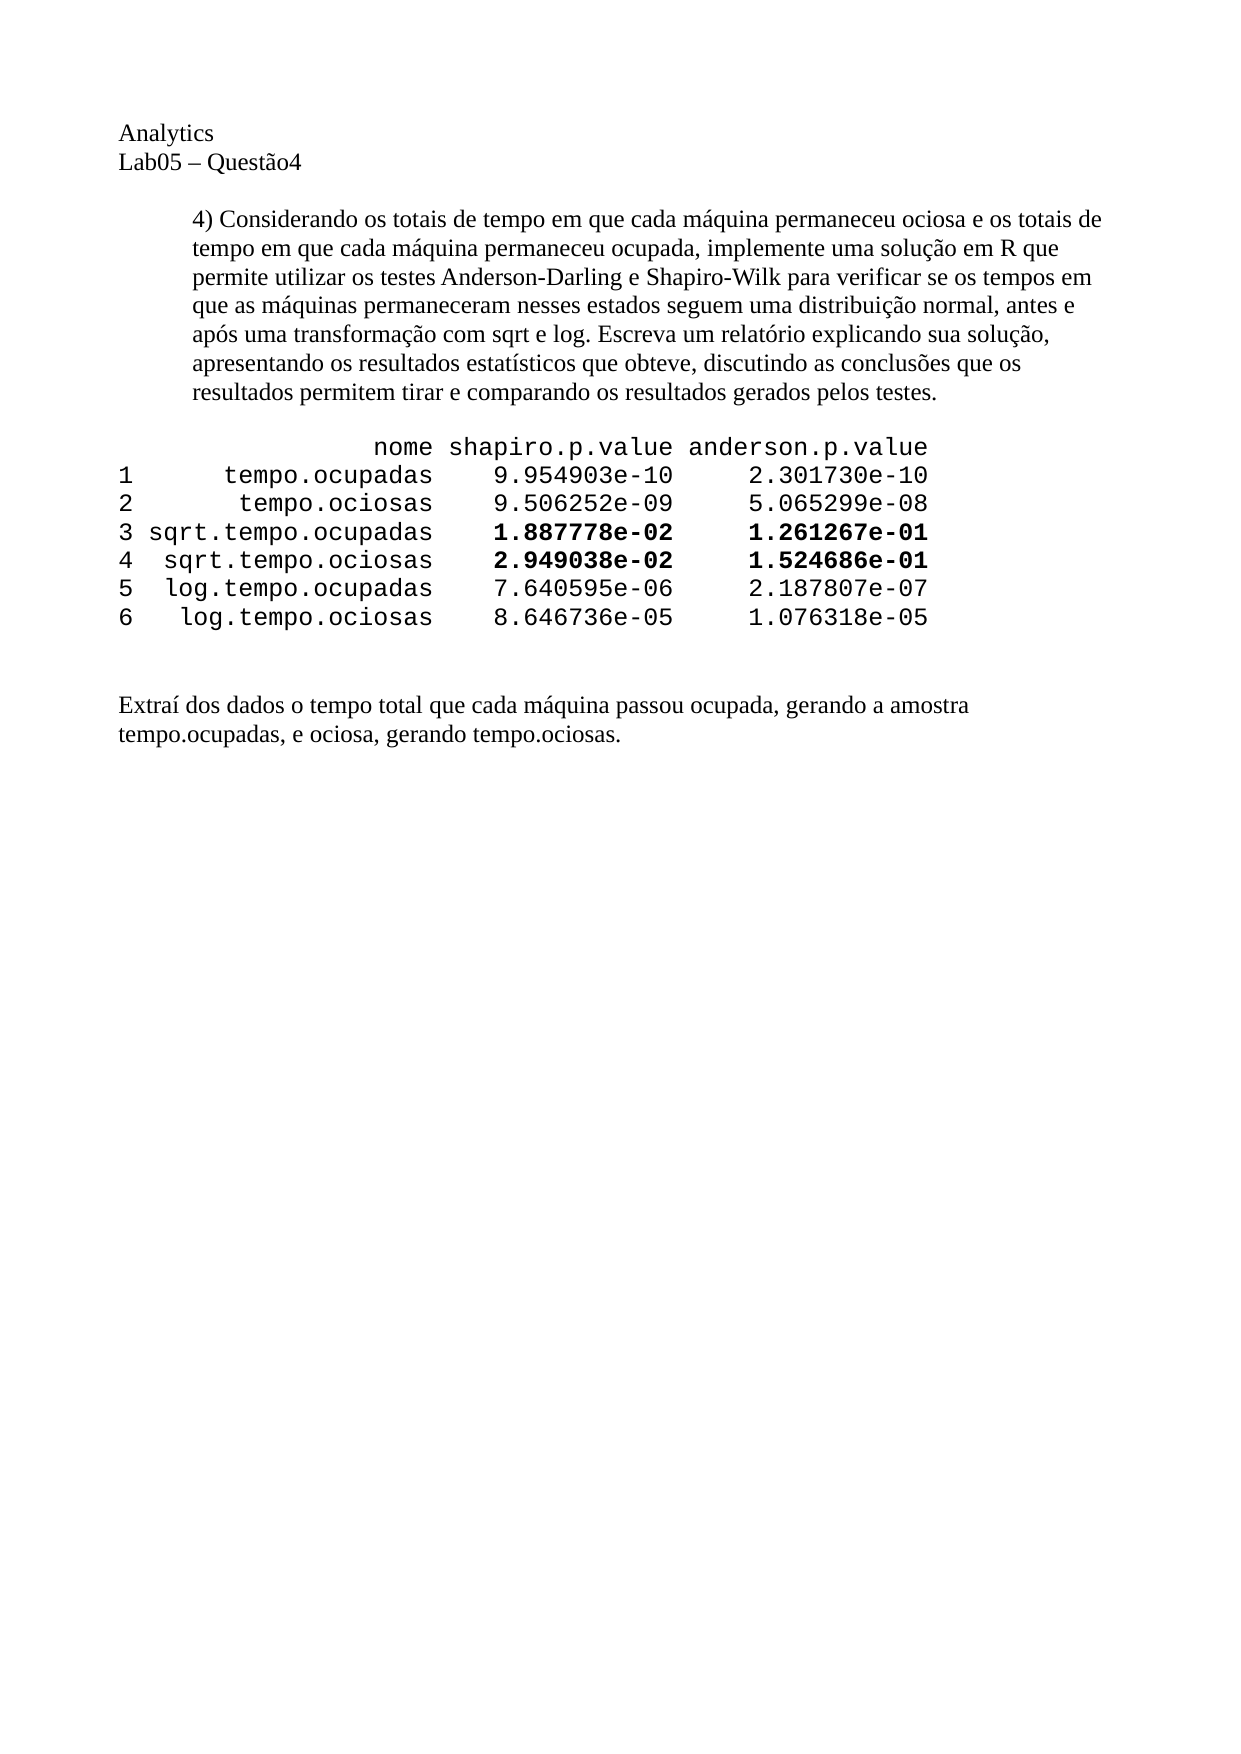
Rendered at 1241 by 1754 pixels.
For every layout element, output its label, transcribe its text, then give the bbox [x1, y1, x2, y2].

text Lab05 – Questão4 [118, 147, 1122, 176]
text Analytics [118, 118, 1122, 147]
text Extraí dos dados o tempo total que cada máquina passou ocupada, gerando a amostra tempo.ocupadas, e ociosa, gerando tempo.ociosas. [118, 690, 1122, 748]
text 3 sqrt.tempo.ocupadas 1.887778e-02 1.261267e-01 [118, 519, 1122, 548]
text 4) Considerando os totais de tempo em que cada máquina permaneceu ociosa e os totais de tempo em que cada máquina permaneceu ocupada, implemente uma solução em R que permite utilizar os testes Anderson-Darling e Shapiro-Wilk para verificar se os tempos em que as máquinas permaneceram nesses estados seguem uma distribuição normal, antes e após uma transformação com sqrt e log. Escreva um relatório explicando sua solução, apresentando os resultados estatísticos que obteve, discutindo as conclusões que os resultados permitem tirar e comparando os resultados gerados pelos testes. [192, 204, 1122, 406]
text 2 tempo.ociosas 9.506252e-09 5.065299e-08 [118, 491, 1122, 519]
text 1 tempo.ocupadas 9.954903e-10 2.301730e-10 [118, 463, 1122, 491]
text 4 sqrt.tempo.ociosas 2.949038e-02 1.524686e-01 [118, 548, 1122, 576]
text 5 log.tempo.ocupadas 7.640595e-06 2.187807e-07 [118, 576, 1122, 604]
text nome shapiro.p.value anderson.p.value [118, 434, 1122, 463]
text 6 log.tempo.ociosas 8.646736e-05 1.076318e-05 [118, 604, 1122, 633]
